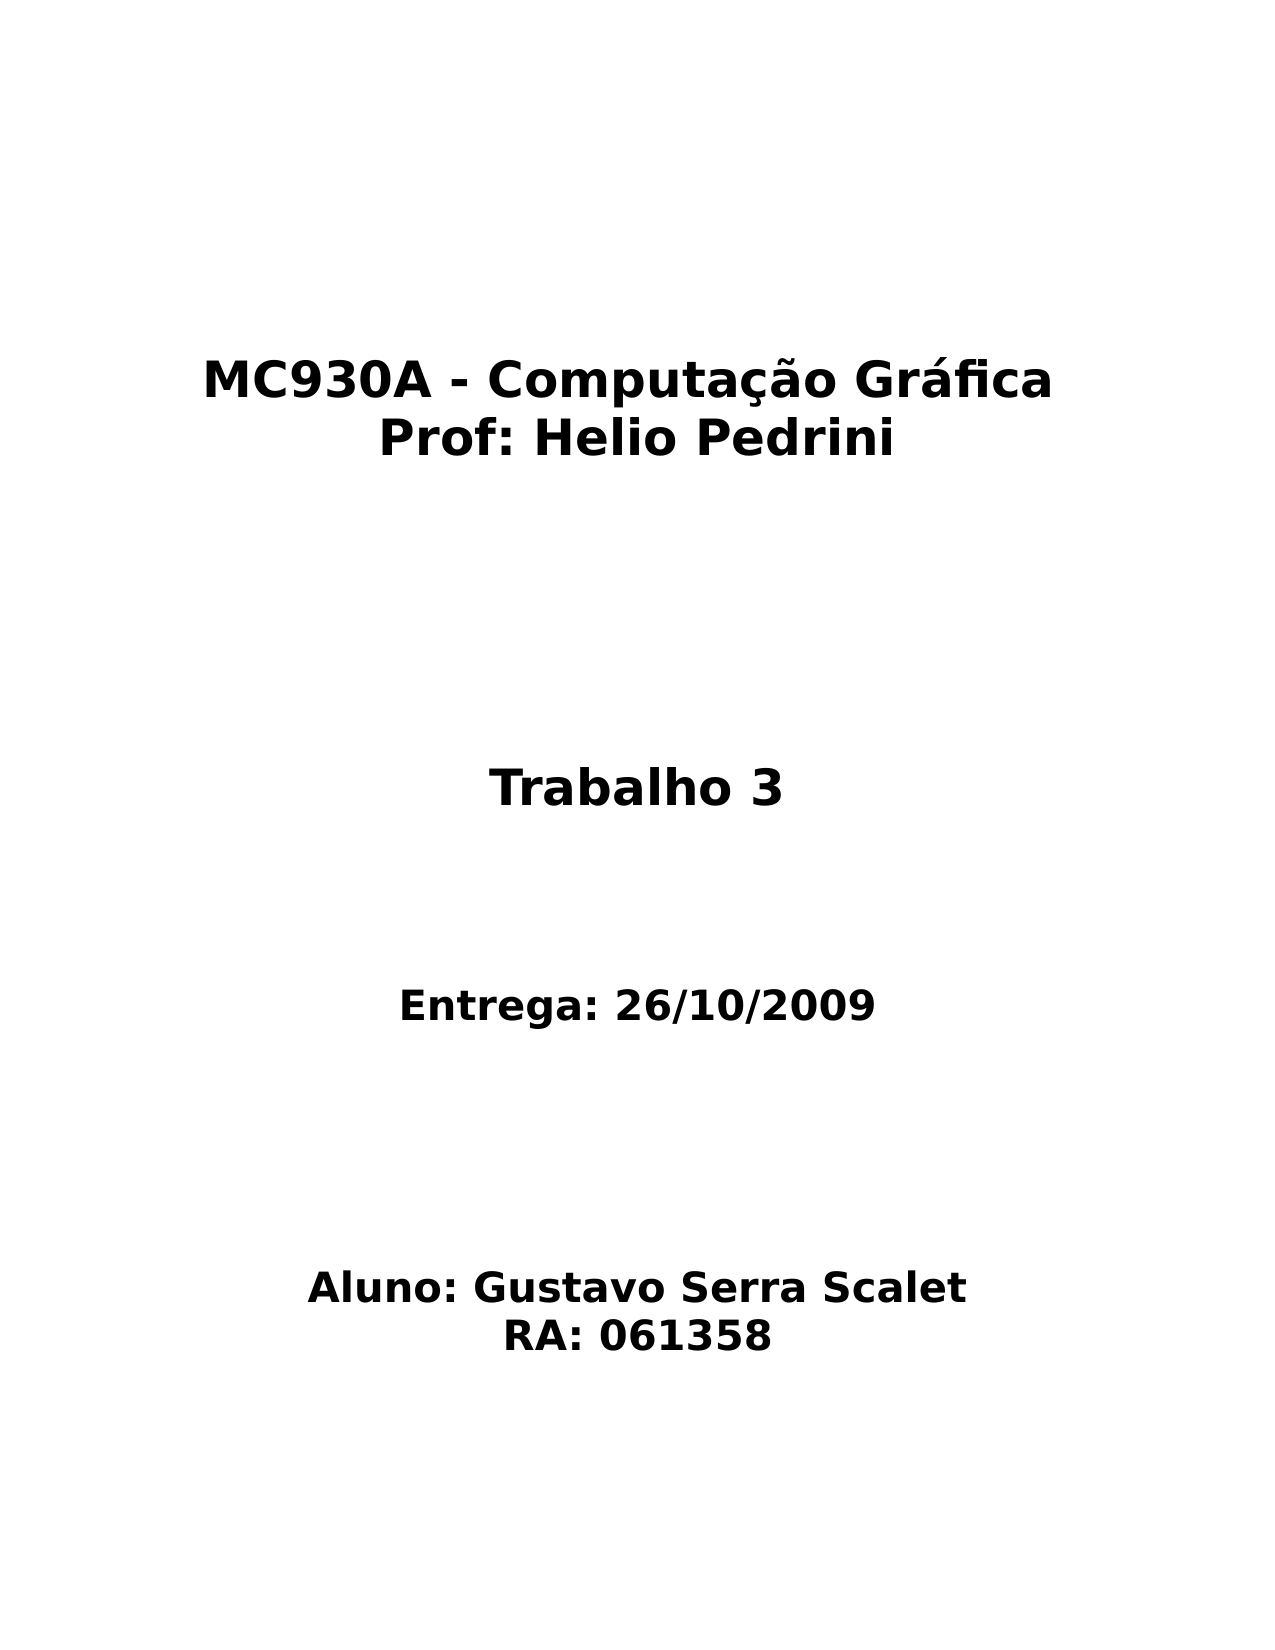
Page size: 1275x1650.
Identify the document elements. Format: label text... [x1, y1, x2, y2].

text MC930A - Computação Gráfica [118, 351, 1157, 409]
text RA: 061358 [118, 1312, 1157, 1360]
text Trabalho 3 [118, 759, 1157, 817]
text Entrega: 26/10/2009 [118, 982, 1157, 1030]
text Prof: Helio Pedrini [118, 409, 1157, 467]
text Aluno: Gustavo Serra Scalet [118, 1263, 1157, 1312]
